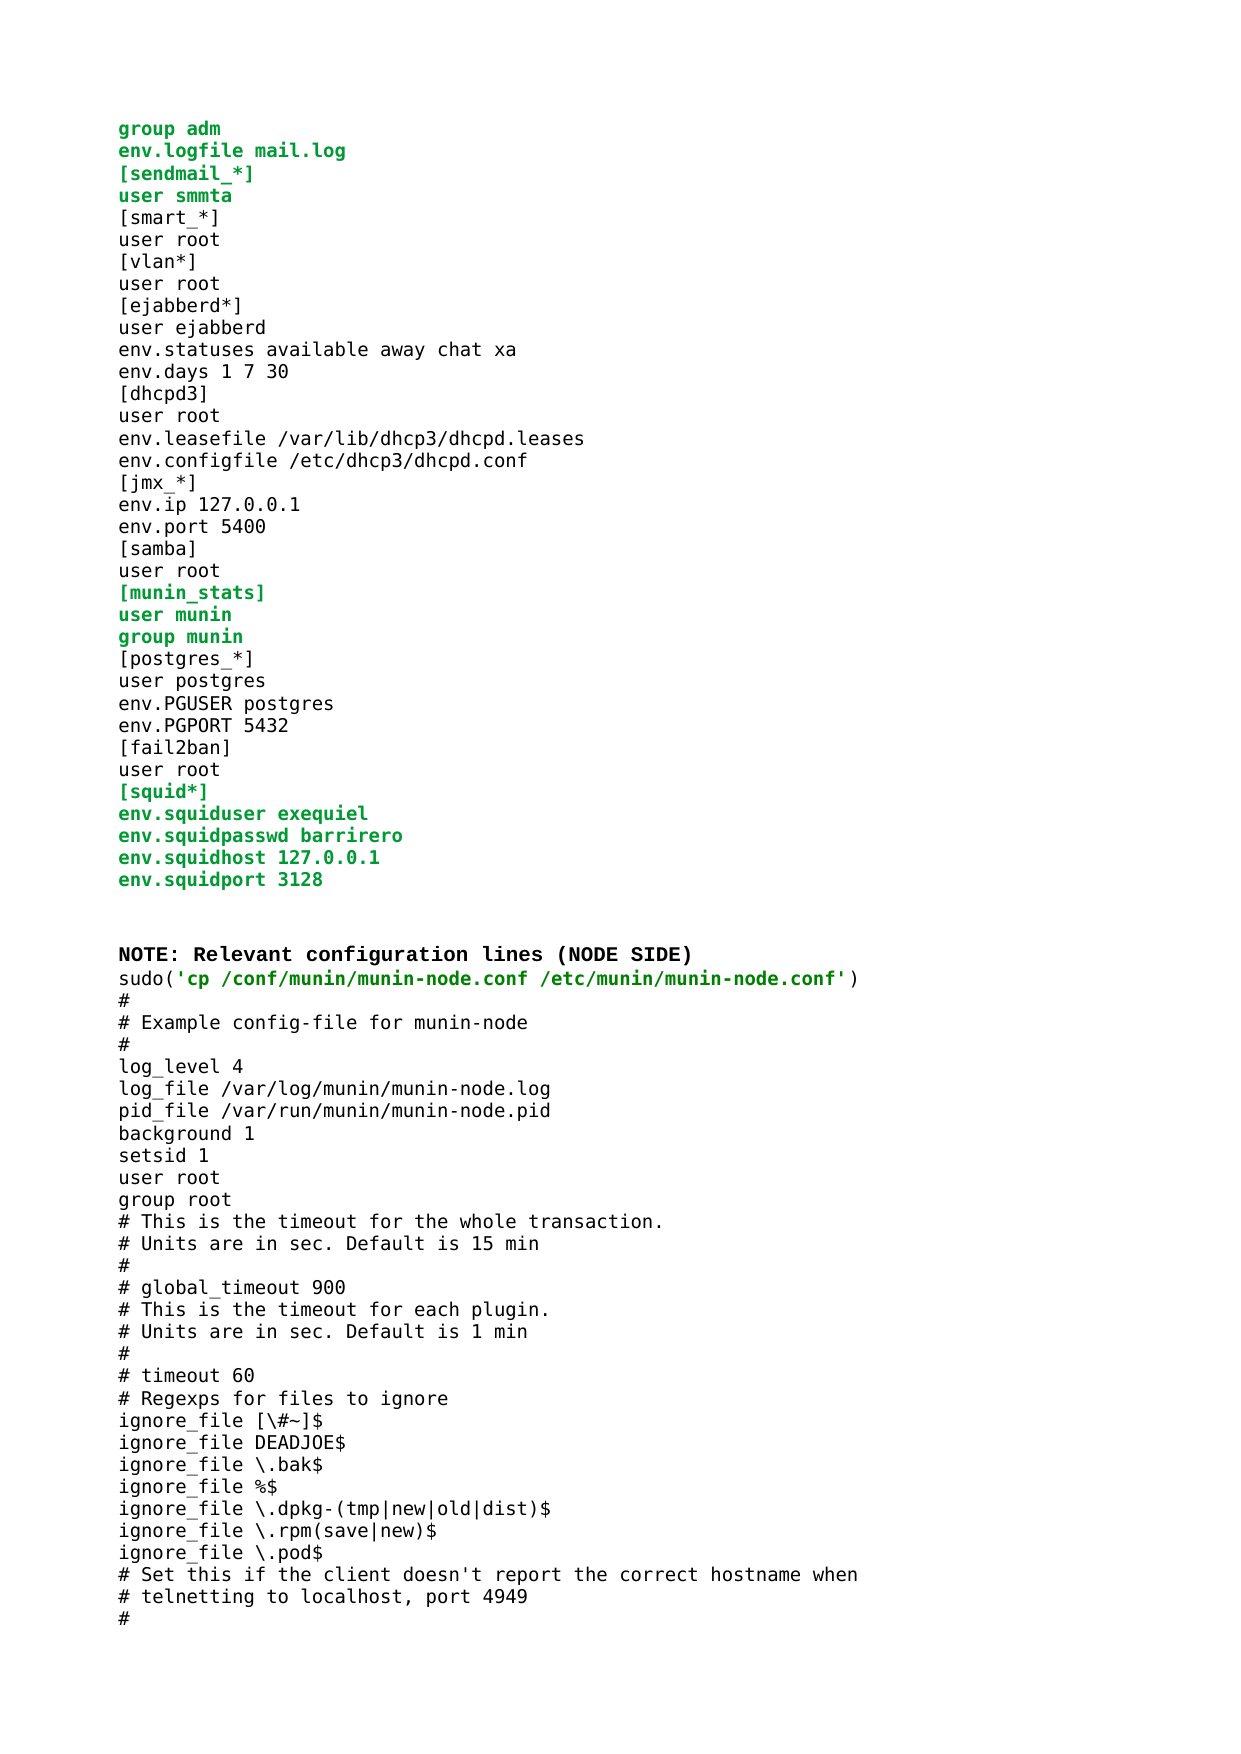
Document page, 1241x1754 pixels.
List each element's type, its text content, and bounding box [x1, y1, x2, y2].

text pid_file /var/run/munin/munin-node.pid [118, 1100, 1122, 1122]
text env.logfile mail.log [118, 140, 1122, 162]
text user root [118, 228, 1122, 251]
text ignore_file [\#~]$ [118, 1409, 1122, 1432]
text env.PGPORT 5432 [118, 714, 1122, 736]
text env.configfile /etc/dhcp3/dhcpd.conf [118, 449, 1122, 471]
text ignore_file \.bak$ [118, 1454, 1122, 1476]
text env.squiduser exequiel [118, 803, 1122, 825]
text background 1 [118, 1122, 1122, 1144]
text sudo('cp /conf/munin/munin-node.conf /etc/munin/munin-node.conf') [118, 968, 1122, 990]
text env.PGUSER postgres [118, 692, 1122, 714]
text user root [118, 273, 1122, 295]
text # timeout 60 [118, 1365, 1122, 1387]
text # Example config-file for munin-node [118, 1012, 1122, 1034]
text user smmta [118, 184, 1122, 206]
text # [118, 1343, 1122, 1365]
text user root [118, 560, 1122, 582]
text env.squidhost 127.0.0.1 [118, 847, 1122, 869]
text env.ip 127.0.0.1 [118, 493, 1122, 516]
text user root [118, 405, 1122, 427]
text ignore_file DEADJOE$ [118, 1432, 1122, 1454]
text [sendmail_*] [118, 162, 1122, 184]
text # [118, 1608, 1122, 1630]
text [munin_stats] [118, 582, 1122, 604]
text group adm [118, 118, 1122, 140]
text # Units are in sec. Default is 1 min [118, 1321, 1122, 1343]
text user munin [118, 604, 1122, 626]
text ignore_file \.pod$ [118, 1542, 1122, 1564]
text [squid*] [118, 781, 1122, 803]
text [samba] [118, 538, 1122, 560]
text # This is the timeout for each plugin. [118, 1299, 1122, 1321]
text user postgres [118, 670, 1122, 692]
text user root [118, 1167, 1122, 1189]
text [dhcpd3] [118, 383, 1122, 405]
text setsid 1 [118, 1144, 1122, 1167]
text # global_timeout 900 [118, 1277, 1122, 1299]
text ignore_file \.dpkg-(tmp|new|old|dist)$ [118, 1498, 1122, 1520]
text [ejabberd*] [118, 295, 1122, 317]
text # [118, 990, 1122, 1012]
text [fail2ban] [118, 736, 1122, 758]
text [jmx_*] [118, 471, 1122, 493]
text # Units are in sec. Default is 15 min [118, 1233, 1122, 1255]
text # Regexps for files to ignore [118, 1387, 1122, 1409]
text group munin [118, 626, 1122, 648]
text env.leasefile /var/lib/dhcp3/dhcpd.leases [118, 427, 1122, 449]
text env.port 5400 [118, 516, 1122, 538]
text ignore_file \.rpm(save|new)$ [118, 1520, 1122, 1542]
text # This is the timeout for the whole transaction. [118, 1211, 1122, 1233]
text # Set this if the client doesn't report the correct hostname when [118, 1564, 1122, 1586]
text log_level 4 [118, 1056, 1122, 1078]
text env.statuses available away chat xa [118, 339, 1122, 361]
text group root [118, 1189, 1122, 1211]
text [postgres_*] [118, 648, 1122, 670]
text user root [118, 758, 1122, 781]
text NOTE: Relevant configuration lines (NODE SIDE) [118, 944, 1122, 968]
text # telnetting to localhost, port 4949 [118, 1586, 1122, 1608]
text env.days 1 7 30 [118, 361, 1122, 383]
text env.squidpasswd barrirero [118, 825, 1122, 847]
text [vlan*] [118, 251, 1122, 273]
text # [118, 1255, 1122, 1277]
text # [118, 1034, 1122, 1056]
text [smart_*] [118, 206, 1122, 228]
text log_file /var/log/munin/munin-node.log [118, 1078, 1122, 1100]
text env.squidport 3128 [118, 869, 1122, 891]
text user ejabberd [118, 317, 1122, 339]
text ignore_file %$ [118, 1476, 1122, 1498]
